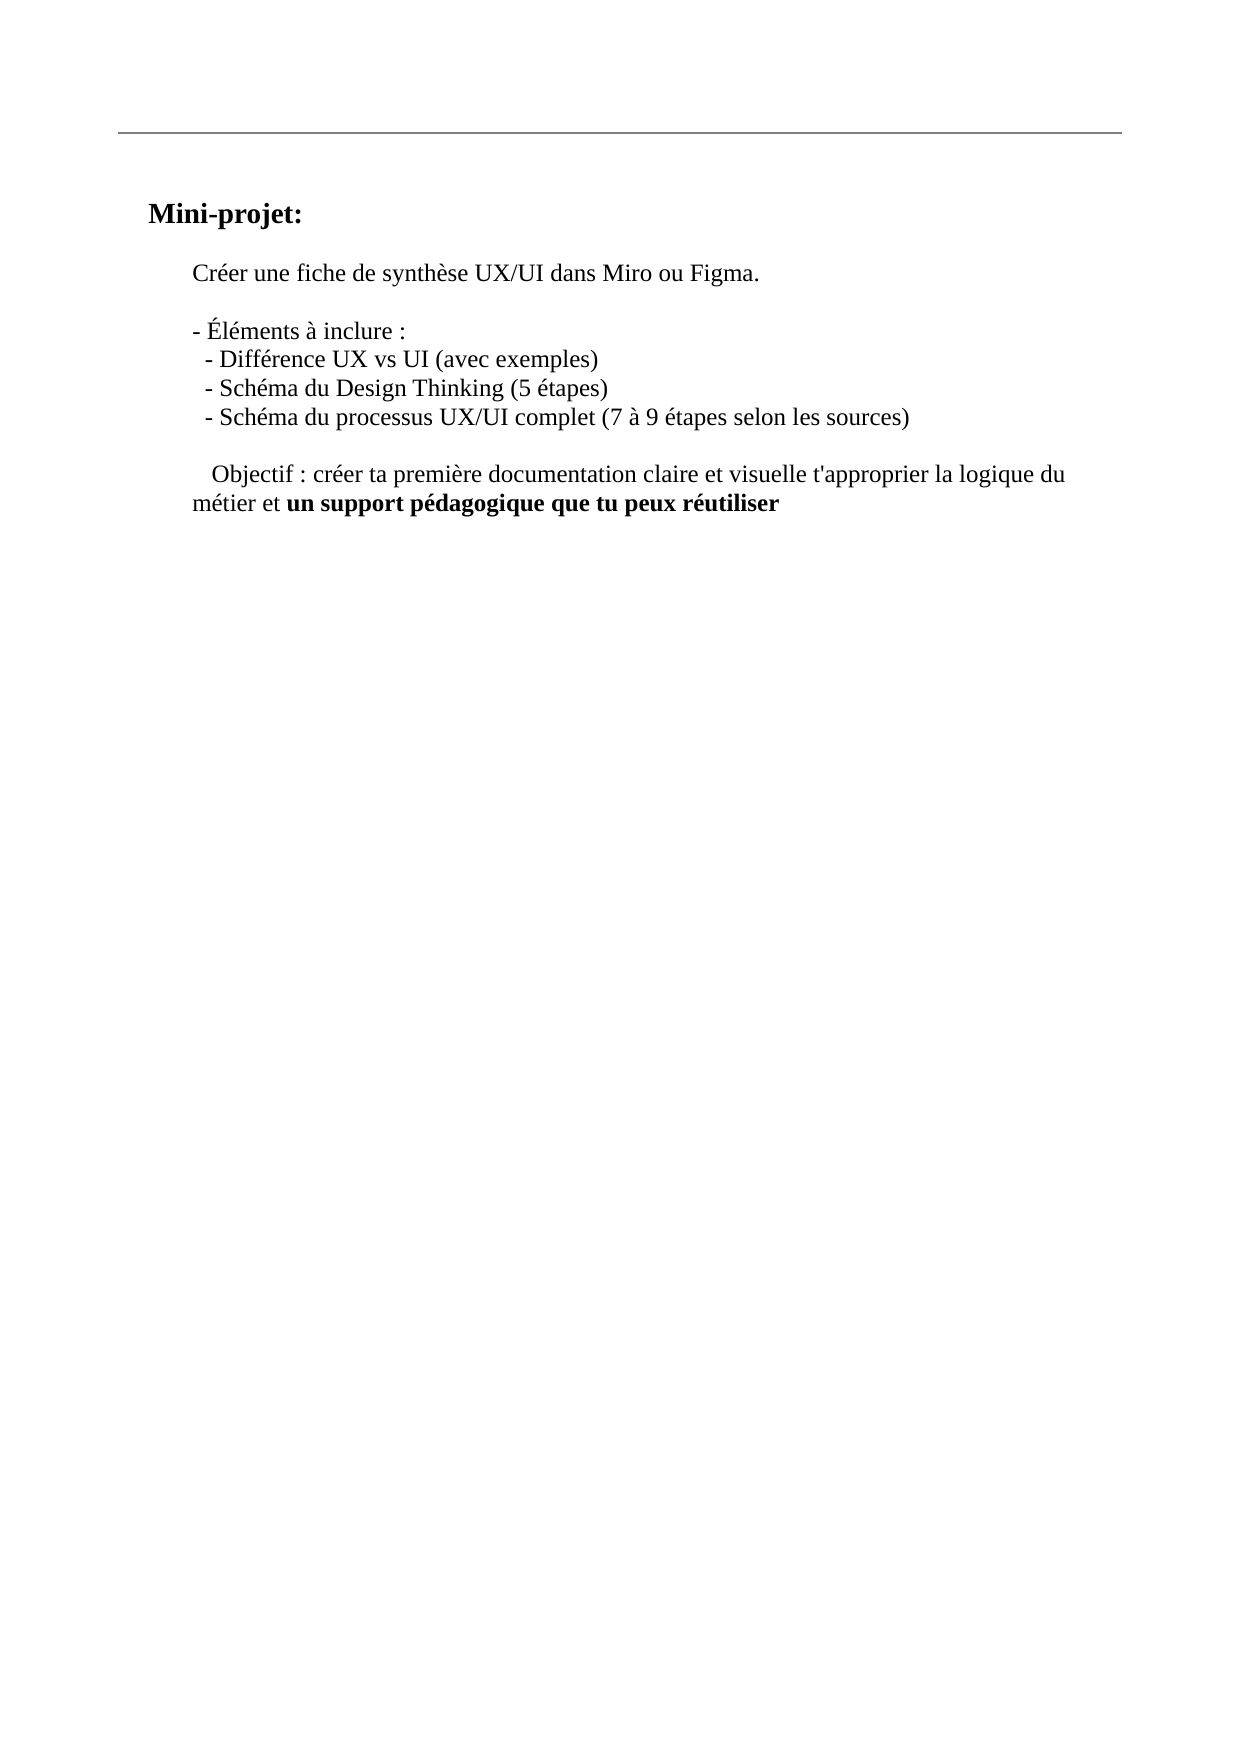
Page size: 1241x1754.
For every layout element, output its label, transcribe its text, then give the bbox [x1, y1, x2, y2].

text - Éléments à inclure : [118, 316, 1122, 344]
text - Schéma du processus UX/UI complet (7 à 9 étapes selon les sources) [118, 402, 1122, 431]
text - Schéma du Design Thinking (5 étapes) [118, 373, 1122, 402]
text 📌Objectif : créer ta première documentation claire et visuelle t'approprier la logique du métier et un support pédagogique que tu peux réutiliser [118, 459, 1122, 517]
text Créer une fiche de synthèse UX/UI dans Miro ou Figma. [118, 258, 1122, 287]
text 🎨 Mini-projet: [118, 196, 1122, 229]
text - Différence UX vs UI (avec exemples) [118, 344, 1122, 373]
